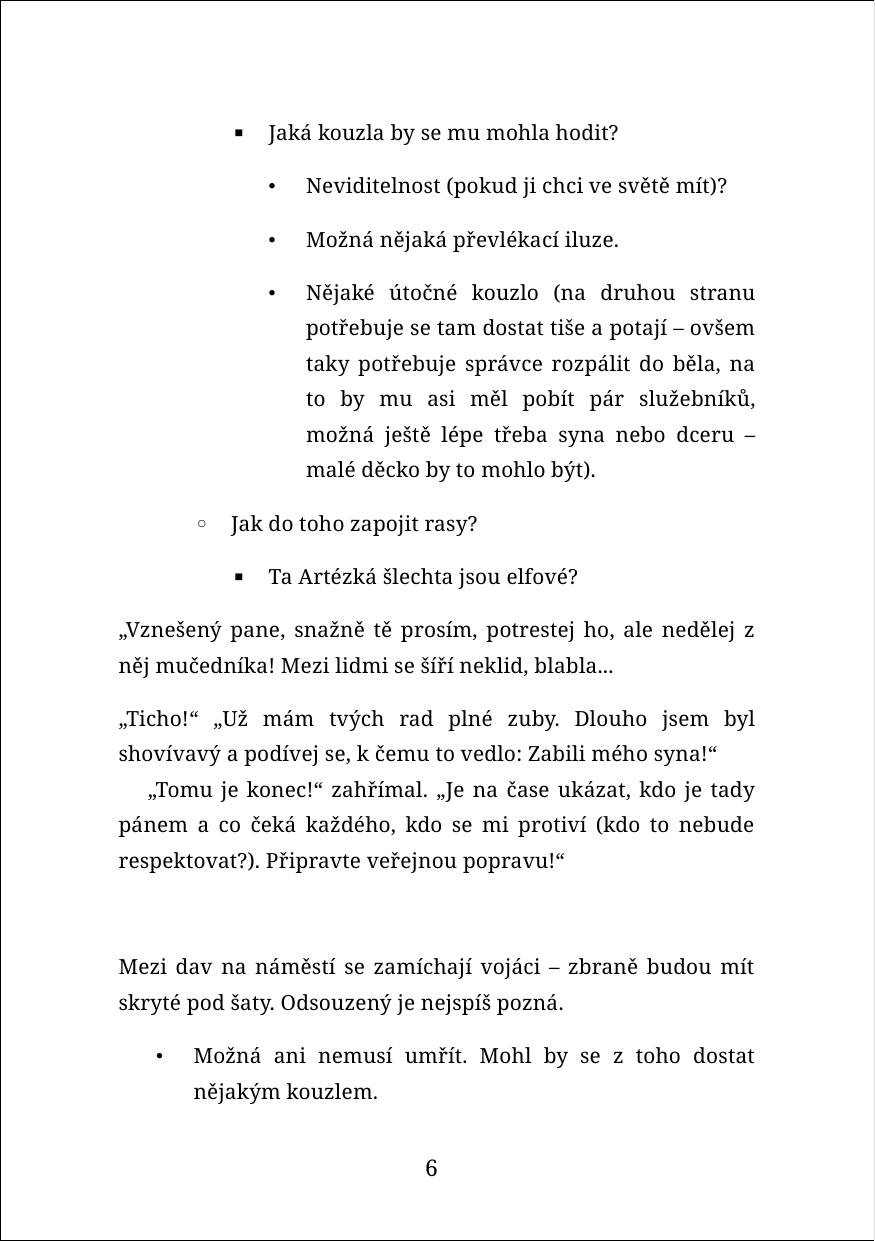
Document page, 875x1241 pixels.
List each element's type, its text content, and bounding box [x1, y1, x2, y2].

text Mezi dav na náměstí se zamíchají vojáci – zbraně budou mít skryté pod šaty. Odsouzený je nejspíš pozná. [118, 952, 756, 1016]
text „Vznešený pane, snažně tě prosím, potrestej ho, ale nedělej z něj mučedníka! Mezi lidmi se šíří neklid, blabla... [118, 615, 756, 679]
list Jak do toho zapojit rasy? [193, 509, 756, 537]
list Neviditelnost (pokud ji chci ve světě mít)? [268, 171, 756, 200]
list Možná ani nemusí umřít. Mohl by se z toho dostat nějakým kouzlem. [156, 1041, 756, 1105]
list Možná nějaká převlékací iluze. [268, 225, 756, 253]
text „Ticho!“ „Už mám tvých rad plné zuby. Dlouho jsem byl shovívavý a podívej se, k čemu to vedlo: Zabili mého syna!“ „Tomu je konec!“ zahřímal. „Je na čase ukázat, kdo je tady pánem a co čeká každého, kdo se mi protiví (kdo to nebude respektovat?). Připravte veřejnou popravu!“ [118, 704, 756, 874]
list Jaká kouzla by se mu mohla hodit? [231, 118, 756, 147]
list Nějaké útočné kouzlo (na druhou stranu potřebuje se tam dostat tiše a potají – ovšem taky potřebuje správce rozpálit do běla, na to by mu asi měl pobít pár služebníků, možná ještě lépe třeba syna nebo dceru – malé děcko by to mohlo být). [268, 278, 756, 484]
list Ta Artézká šlechta jsou elfové? [231, 562, 756, 590]
